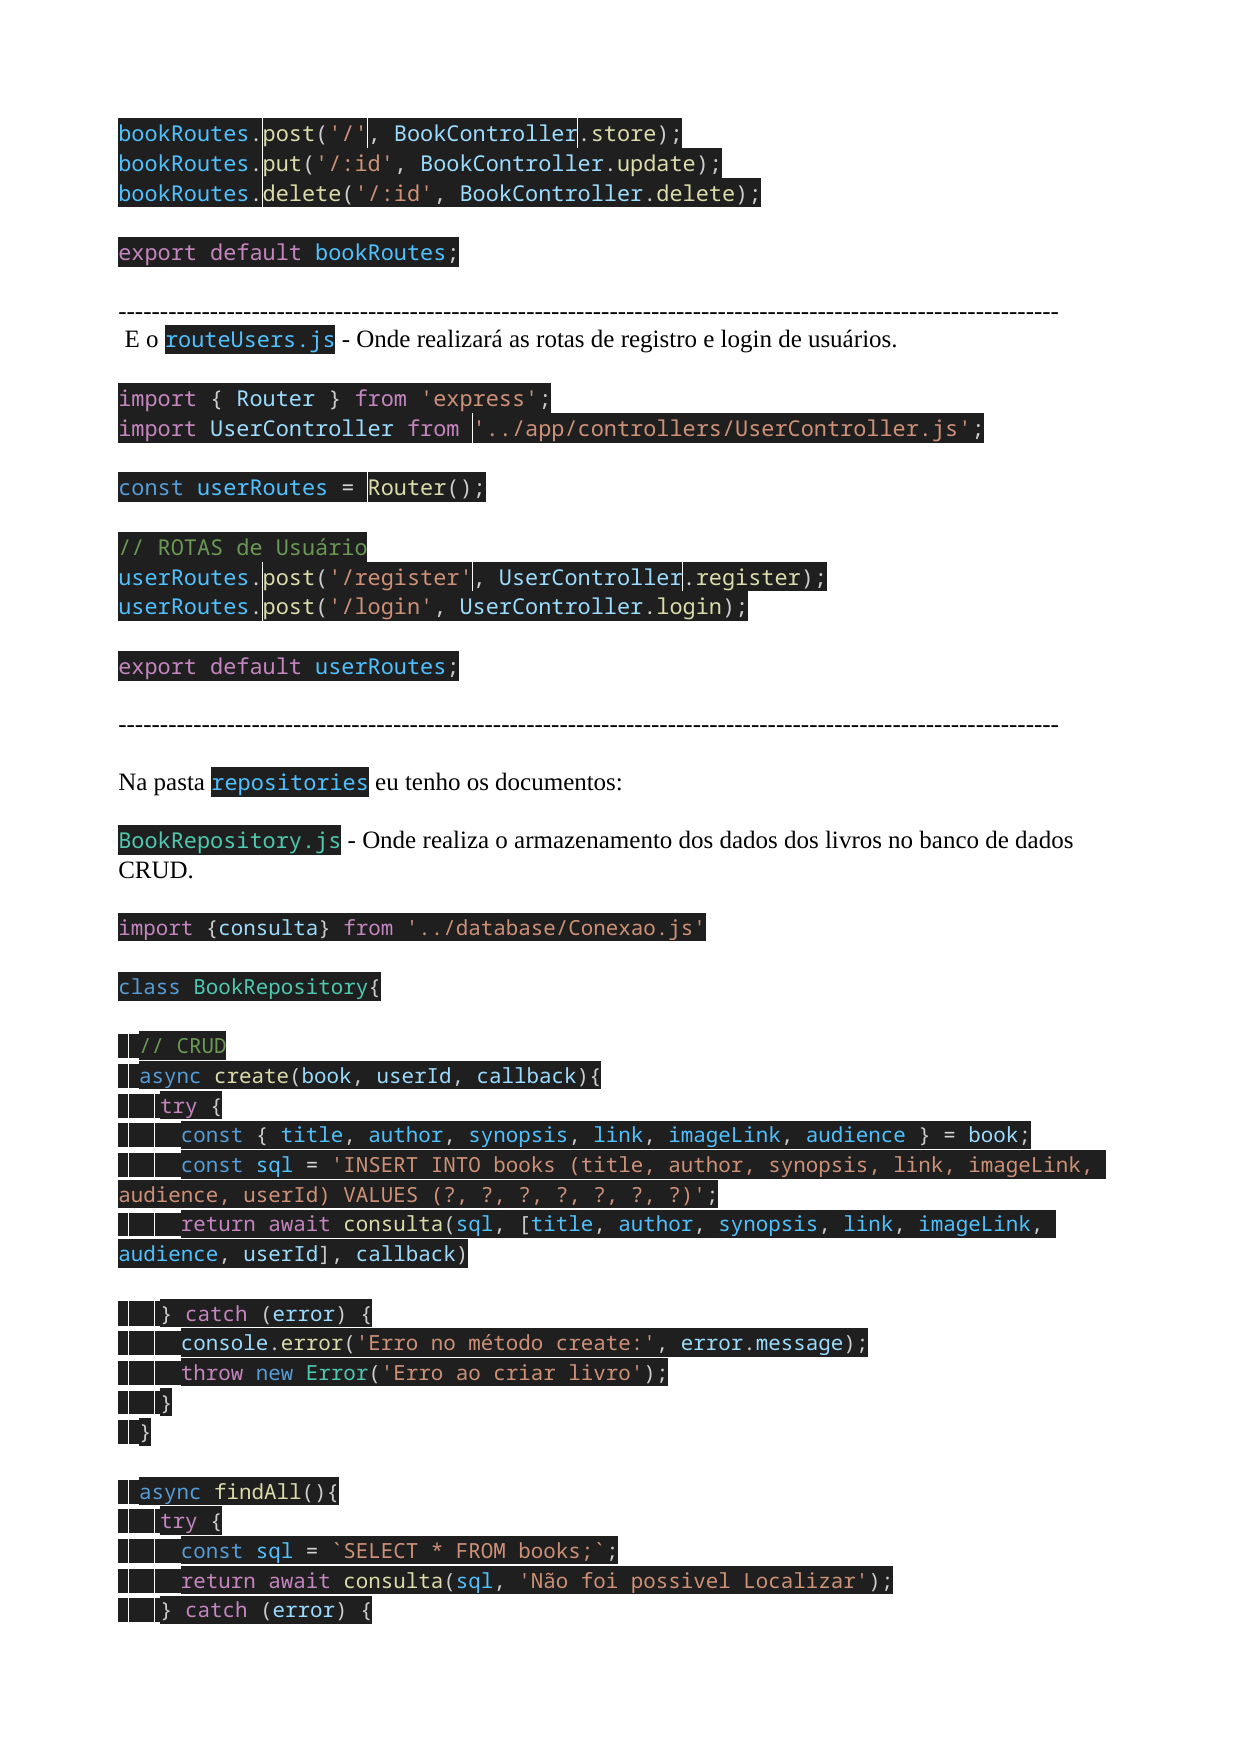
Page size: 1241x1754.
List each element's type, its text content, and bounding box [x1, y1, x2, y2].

text const userRoutes = Router(); [118, 472, 1122, 502]
text try { [118, 1505, 1122, 1535]
text } [118, 1416, 1122, 1446]
text // ROTAS de Usuário [118, 532, 1122, 562]
text try { [118, 1089, 1122, 1119]
text const sql = 'INSERT INTO books (title, author, synopsis, link, imageLink, audience, userId) VALUES (?, ?, ?, ?, ?, ?, ?)'; [118, 1149, 1122, 1208]
text class BookRepository{ [118, 971, 1122, 1001]
text bookRoutes.delete('/:id', BookController.delete); [118, 178, 1122, 207]
text bookRoutes.post('/', BookController.store); [118, 118, 1122, 148]
text export default userRoutes; [118, 651, 1122, 681]
text ----------------------------------------------------------------------------------------------------------------- [118, 296, 1122, 324]
text import { Router } from 'express'; [118, 383, 1122, 413]
text userRoutes.post('/register', UserController.register); [118, 562, 1122, 591]
text E o routeUsers.js - Onde realizará as rotas de registro e login de usuários. [118, 324, 1122, 354]
text import UserController from '../app/controllers/UserController.js'; [118, 413, 1122, 443]
text const { title, author, synopsis, link, imageLink, audience } = book; [118, 1119, 1122, 1149]
text async findAll(){ [118, 1476, 1122, 1505]
text throw new Error('Erro ao criar livro'); [118, 1357, 1122, 1386]
text bookRoutes.put('/:id', BookController.update); [118, 148, 1122, 178]
text async create(book, userId, callback){ [118, 1060, 1122, 1089]
text console.error('Erro no método create:', error.message); [118, 1327, 1122, 1357]
text // CRUD [118, 1030, 1122, 1060]
text BookRepository.js - Onde realiza o armazenamento dos dados dos livros no banco de dados CRUD. [118, 825, 1122, 884]
text } catch (error) { [118, 1594, 1122, 1624]
text } catch (error) { [118, 1297, 1122, 1327]
text const sql = `SELECT * FROM books;`; [118, 1535, 1122, 1564]
text userRoutes.post('/login', UserController.login); [118, 591, 1122, 621]
text import {consulta} from '../database/Conexao.js' [118, 913, 1122, 941]
text return await consulta(sql, 'Não foi possivel Localizar'); [118, 1564, 1122, 1594]
text return await consulta(sql, [title, author, synopsis, link, imageLink, audience, userId], callback) [118, 1208, 1122, 1268]
text } [118, 1386, 1122, 1416]
text export default bookRoutes; [118, 237, 1122, 267]
text Na pasta repositories eu tenho os documentos: [118, 767, 1122, 797]
text ----------------------------------------------------------------------------------------------------------------- [118, 709, 1122, 738]
